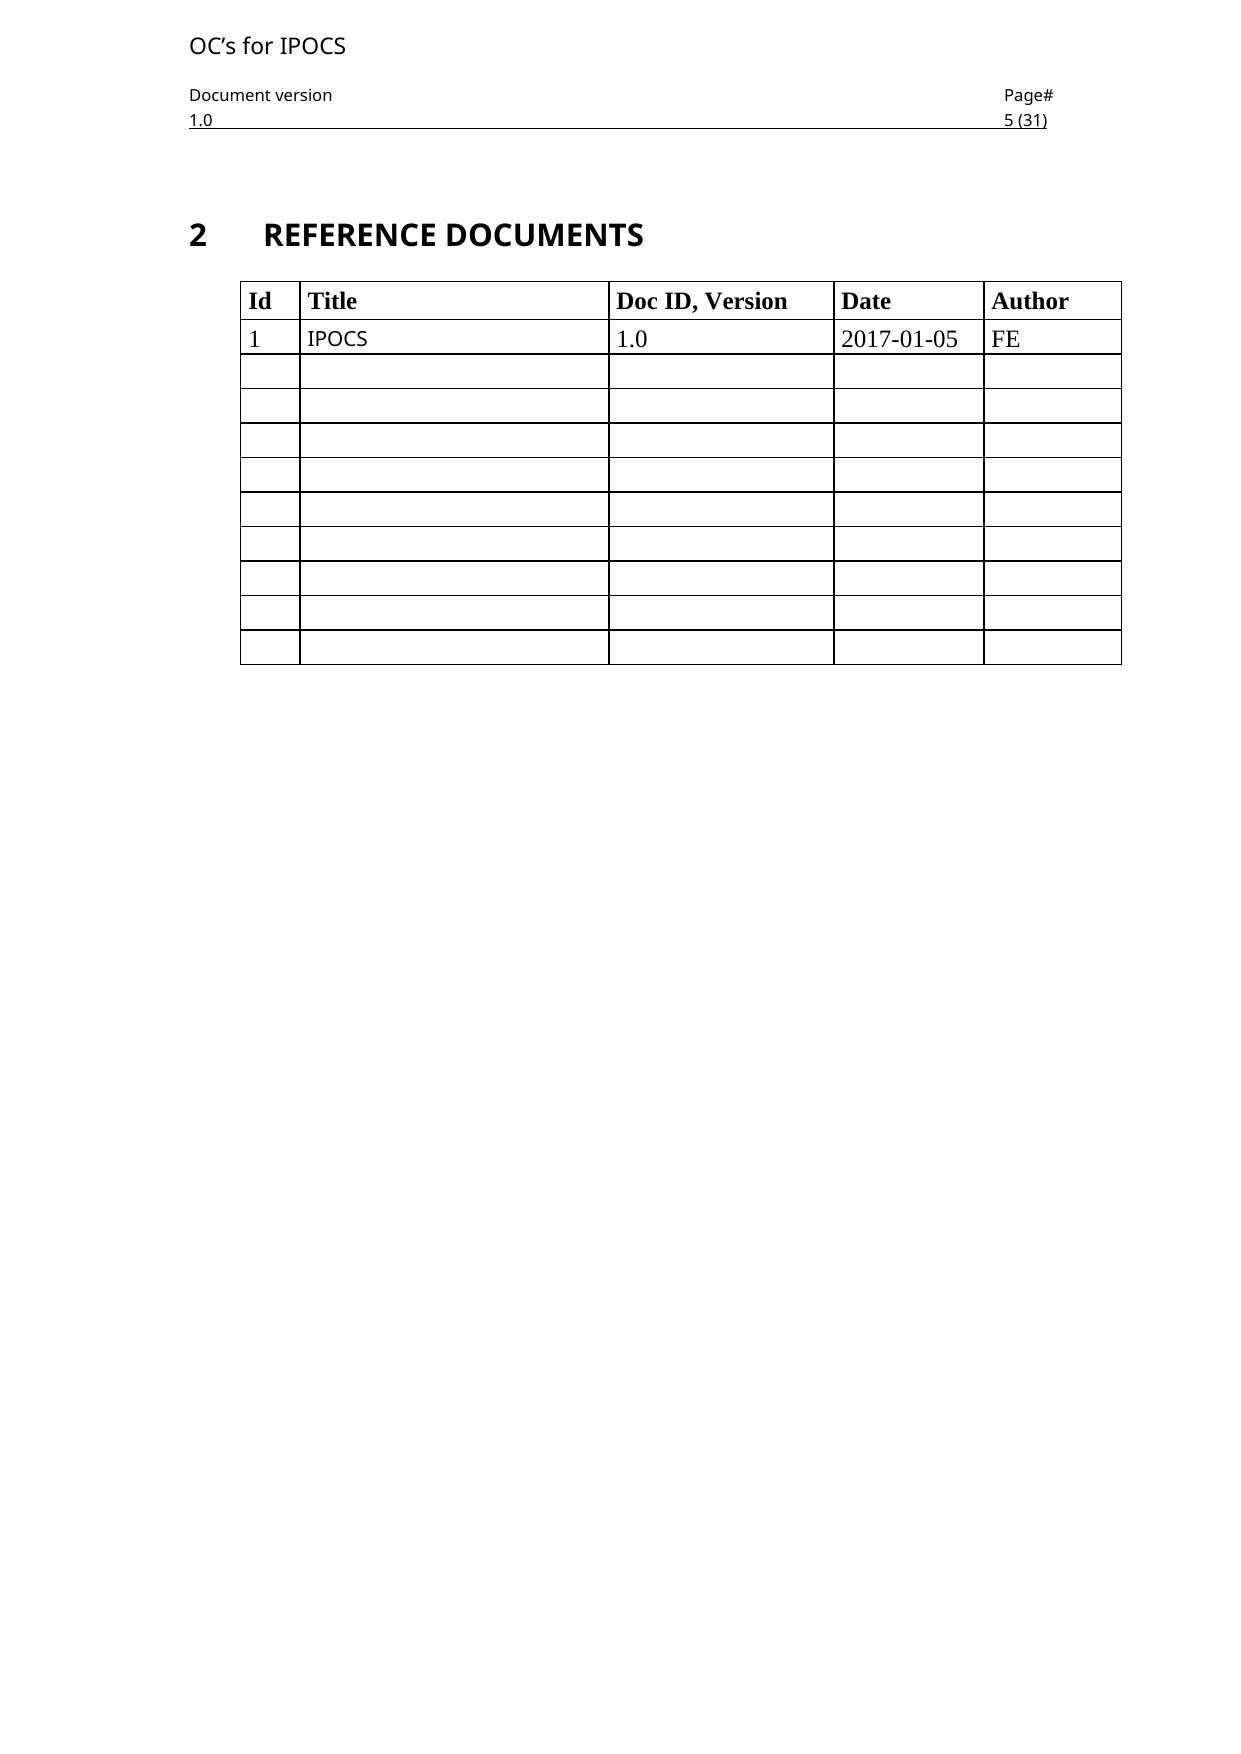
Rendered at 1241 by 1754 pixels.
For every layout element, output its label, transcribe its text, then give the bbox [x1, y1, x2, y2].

table_cell [985, 493, 1121, 526]
table_cell 2017-01-05 [835, 320, 983, 353]
table_cell [835, 631, 983, 663]
table_header Date [835, 282, 983, 319]
table_cell [985, 527, 1121, 560]
table_cell [985, 424, 1121, 457]
table_cell [301, 389, 608, 422]
table_cell [610, 389, 833, 422]
table_cell [610, 596, 833, 629]
table_header Doc ID, Version [610, 282, 833, 319]
table_cell [301, 424, 608, 457]
table_cell [985, 355, 1121, 388]
table_cell [301, 631, 608, 663]
table_cell [835, 562, 983, 594]
table_cell [301, 355, 608, 388]
table_cell [241, 355, 299, 388]
table_cell [835, 424, 983, 457]
table_cell [835, 596, 983, 629]
table_cell FE [985, 320, 1121, 353]
table_cell 1 [241, 320, 299, 353]
table_cell IPOCS [301, 320, 608, 353]
table_cell [985, 596, 1121, 629]
table_cell [610, 424, 833, 457]
table_cell [985, 389, 1121, 422]
table_cell [835, 493, 983, 526]
table_cell [835, 527, 983, 560]
table_cell [241, 596, 299, 629]
table_cell [610, 355, 833, 388]
table_cell [610, 527, 833, 560]
table_cell [835, 458, 983, 491]
table_cell [241, 389, 299, 422]
table_header Title [301, 282, 608, 319]
table_header Id [241, 282, 299, 319]
table_cell [985, 562, 1121, 594]
table_cell [835, 389, 983, 422]
table_cell [610, 493, 833, 526]
table_header Author [985, 282, 1121, 319]
table_cell [241, 424, 299, 457]
table_cell [301, 493, 608, 526]
table_cell [985, 631, 1121, 663]
table_cell [985, 458, 1121, 491]
table_cell [241, 562, 299, 594]
table_cell [610, 458, 833, 491]
table_cell [610, 631, 833, 663]
table_cell [241, 458, 299, 491]
subtitle REFERENCE DOCUMENTS [189, 213, 1122, 256]
table_cell 1.0 [610, 320, 833, 353]
table_cell [241, 493, 299, 526]
table_cell [301, 527, 608, 560]
table_cell [301, 562, 608, 594]
table_cell [241, 527, 299, 560]
table_cell [301, 596, 608, 629]
table_cell [610, 562, 833, 594]
table_cell [301, 458, 608, 491]
table_cell [835, 355, 983, 388]
table_cell [241, 631, 299, 663]
